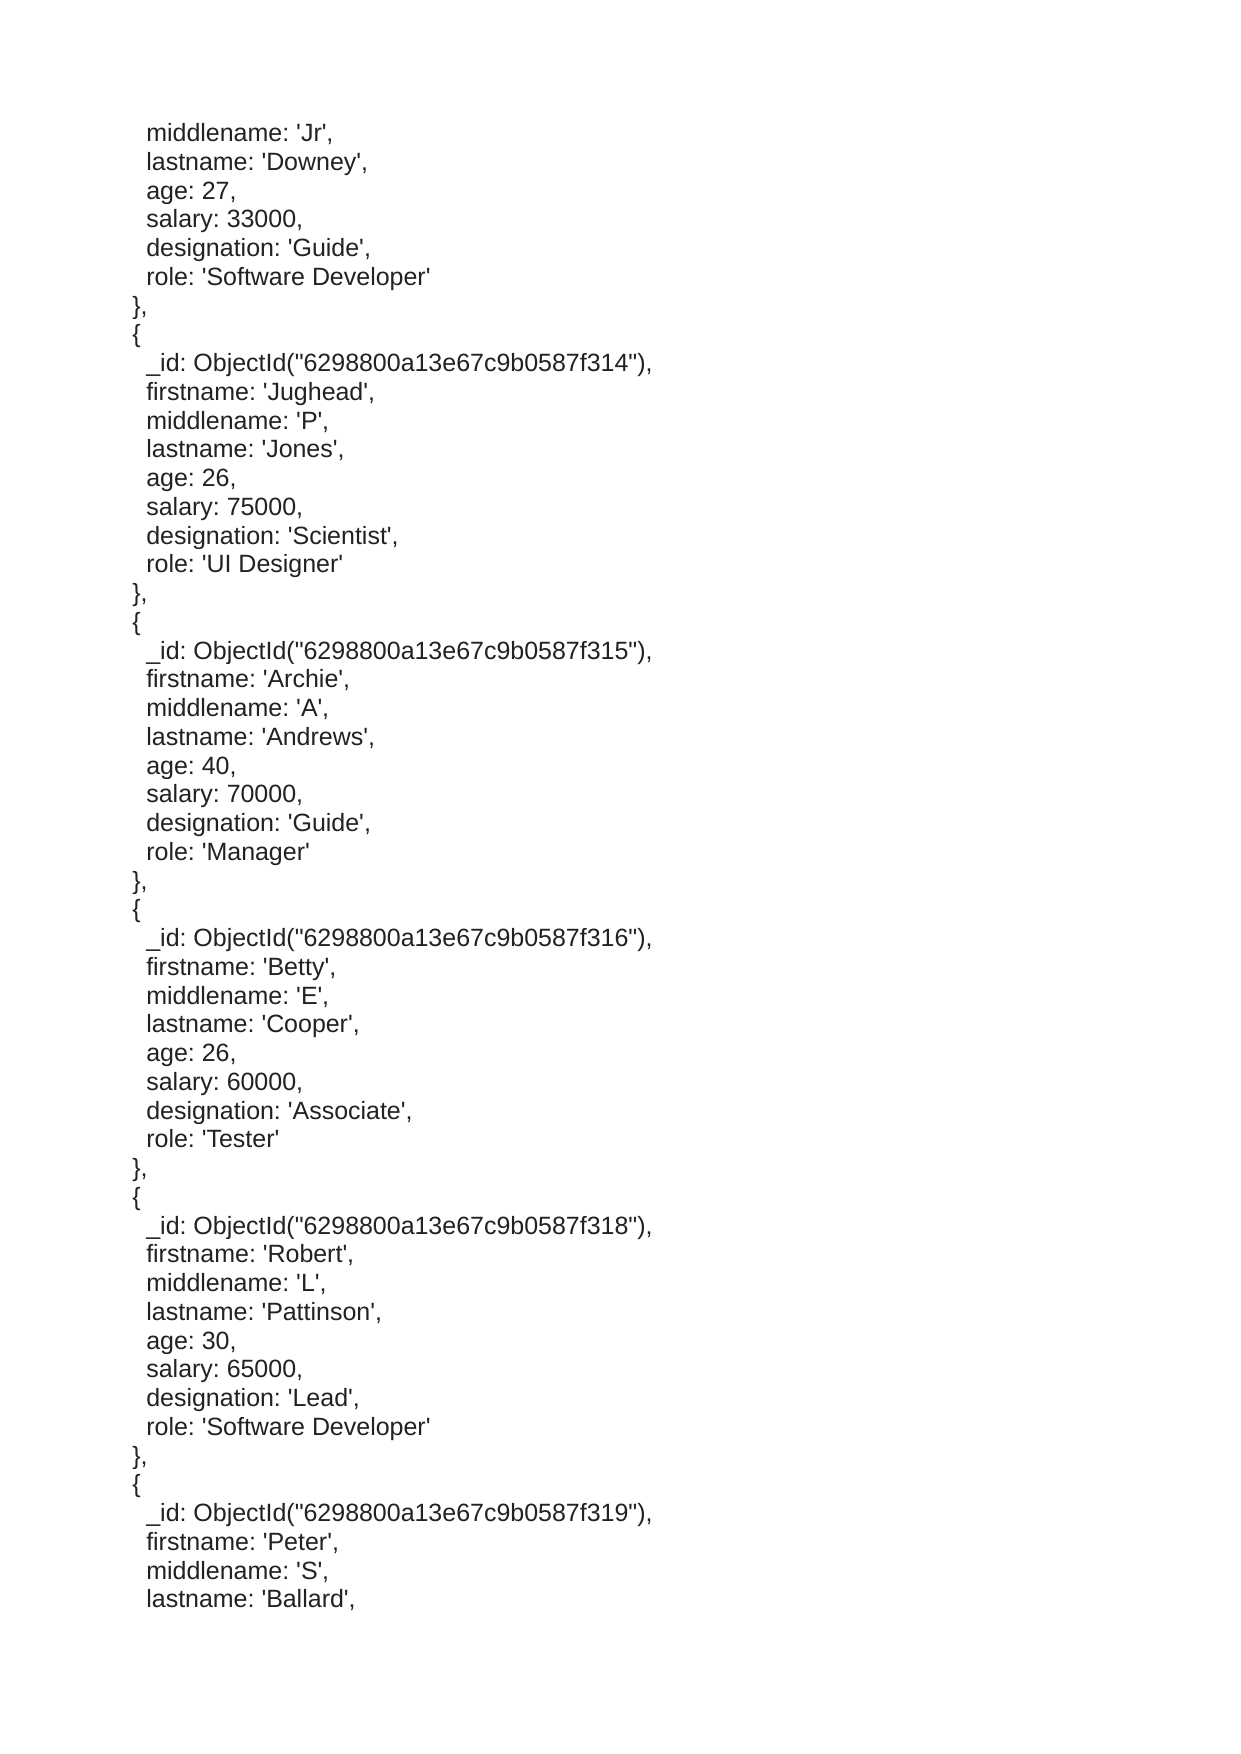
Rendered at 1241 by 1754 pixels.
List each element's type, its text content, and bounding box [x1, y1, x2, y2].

text middlename: 'Jr', lastname: 'Downey', age: 27, salary: 33000, designation: 'Guide', role: 'Software Developer' }, { _id: ObjectId("6298800a13e67c9b0587f314"), firstname: 'Jughead', middlename: 'P', lastname: 'Jones', age: 26, salary: 75000, designation: 'Scientist', role: 'UI Designer' }, { _id: ObjectId("6298800a13e67c9b0587f315"), firstname: 'Archie', middlename: 'A', lastname: 'Andrews', age: 40, salary: 70000, designation: 'Guide', role: 'Manager' }, { _id: ObjectId("6298800a13e67c9b0587f316"), firstname: 'Betty', middlename: 'E', lastname: 'Cooper', age: 26, salary: 60000, designation: 'Associate', role: 'Tester' }, { _id: ObjectId("6298800a13e67c9b0587f318"), firstname: 'Robert', middlename: 'L', lastname: 'Pattinson', age: 30, salary: 65000, designation: 'Lead', role: 'Software Developer' }, { _id: ObjectId("6298800a13e67c9b0587f319"), firstname: 'Peter', middlename: 'S', lastname: 'Ballard', [118, 118, 1122, 1613]
